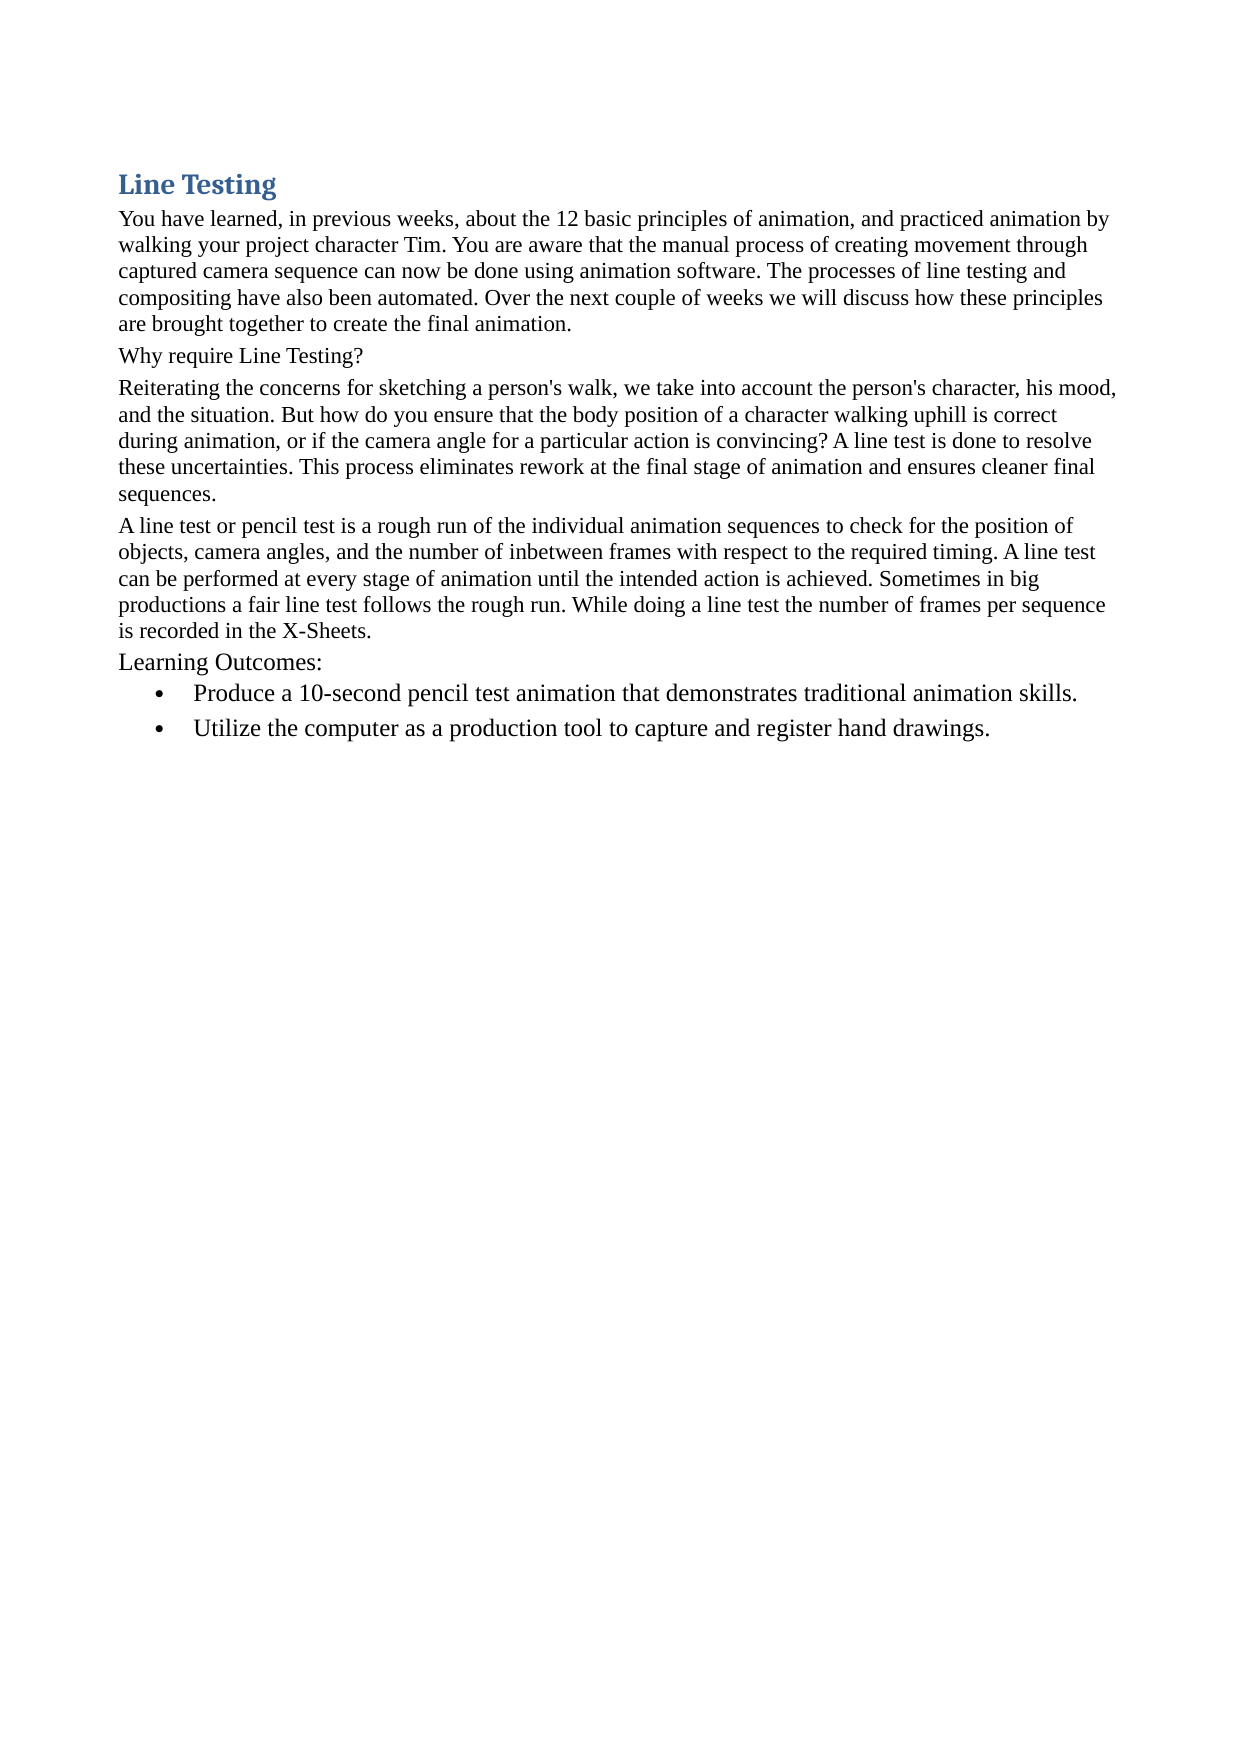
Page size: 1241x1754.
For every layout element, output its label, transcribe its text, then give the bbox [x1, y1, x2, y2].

text A line test or pencil test is a rough run of the individual animation sequences to check for the position of objects, camera angles, and the number of inbetween frames with respect to the required timing. A line test can be performed at every stage of animation until the intended action is achieved. Sometimes in big productions a fair line test follows the rough run. While doing a line test the number of frames per sequence is recorded in the X-Sheets. [118, 512, 1122, 644]
list Utilize the computer as a production tool to capture and register hand drawings. [156, 713, 1122, 742]
text You have learned, in previous weeks, about the 12 basic principles of animation, and practiced animation by walking your project character Tim. You are aware that the manual process of creating movement through captured camera sequence can now be done using animation software. The processes of line testing and compositing have also been automated. Over the next couple of weeks we will discuss how these principles are brought together to create the final animation. [118, 204, 1122, 336]
text Reiterating the concerns for sketching a person's walk, we take into account the person's character, his mood, and the situation. But how do you ensure that the body position of a character walking uphill is correct during animation, or if the camera angle for a particular action is convincing? A line test is done to resolve these uncertainties. This process eliminates rework at the final stage of animation and ensures cleaner final sequences. [118, 374, 1122, 506]
list Produce a 10-second pencil test animation that demonstrates traditional animation skills. [156, 678, 1122, 707]
subtitle Line Testing [118, 168, 1122, 202]
title Why require Line Testing? [118, 342, 1122, 368]
text Learning Outcomes: [118, 647, 1122, 675]
